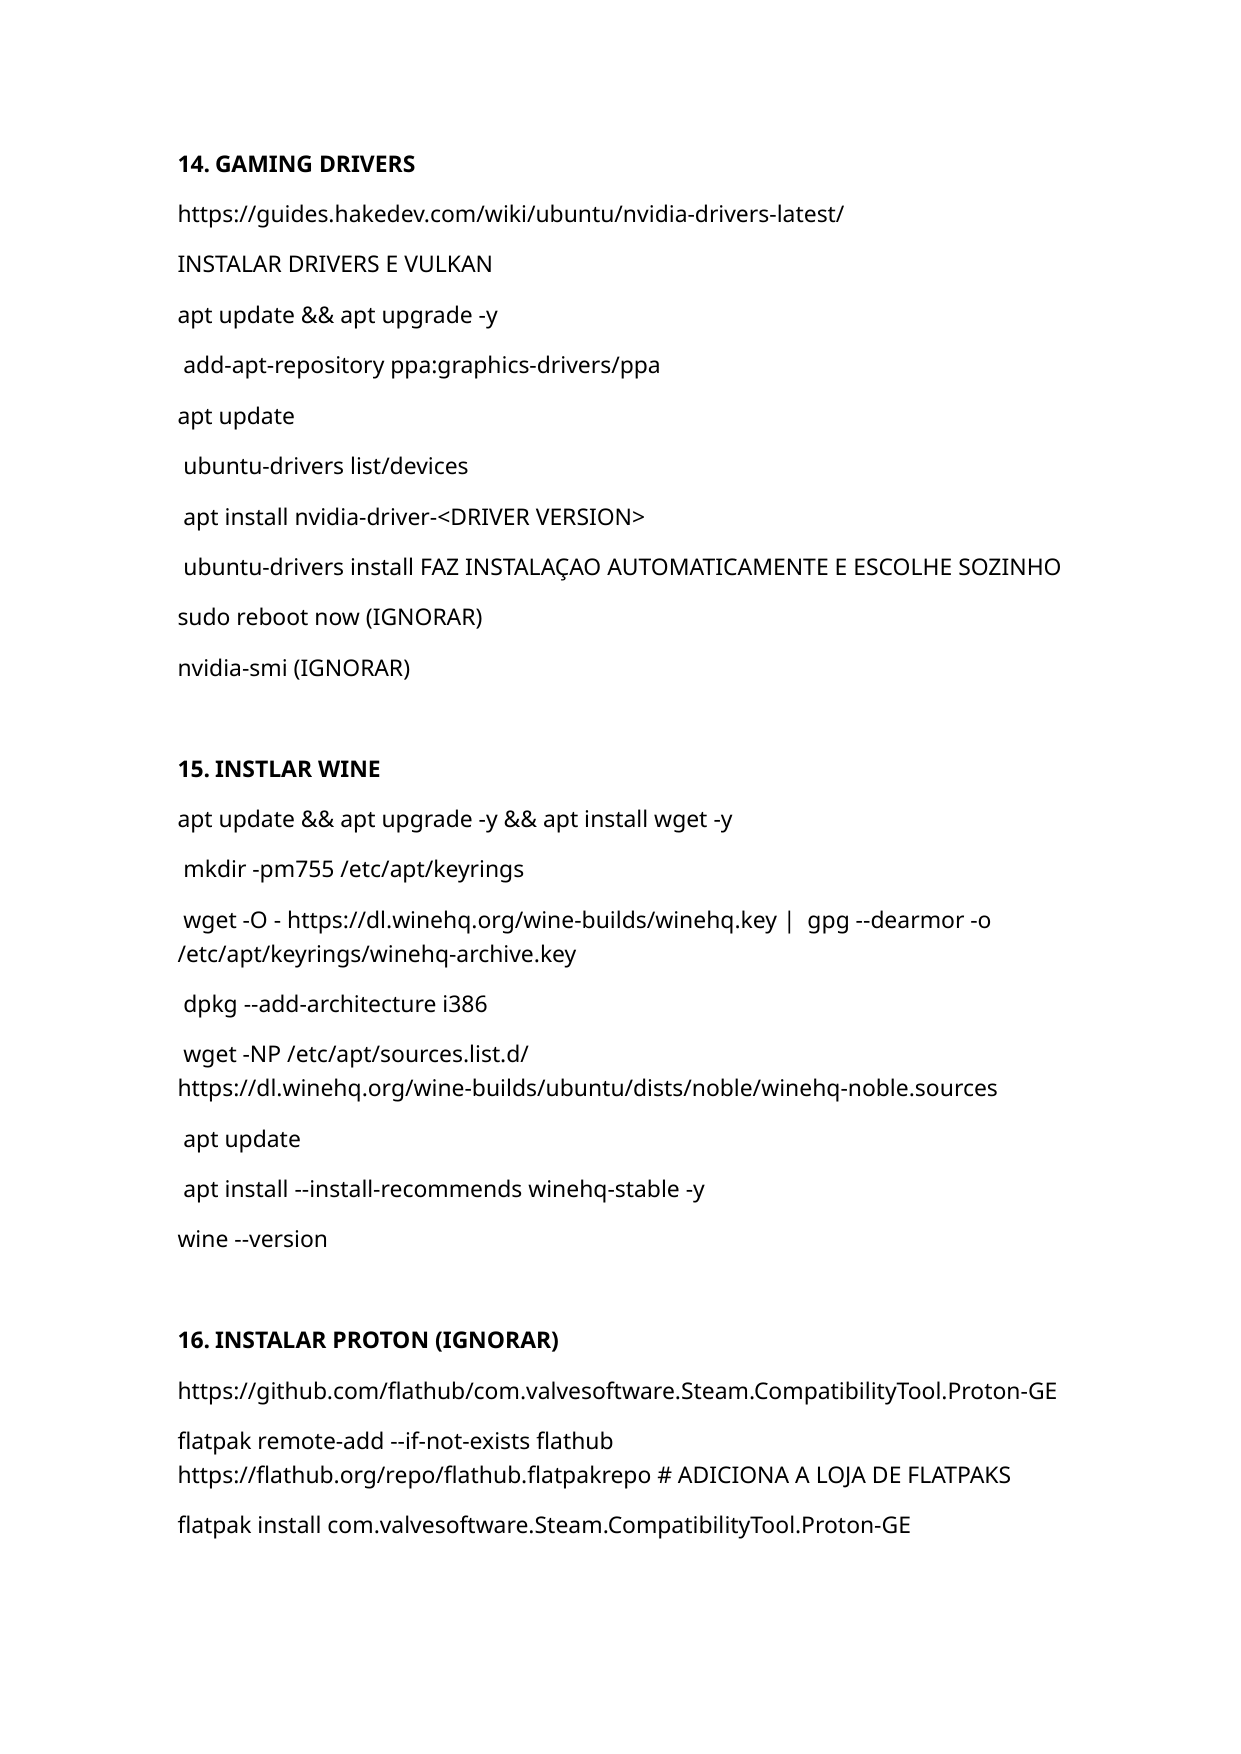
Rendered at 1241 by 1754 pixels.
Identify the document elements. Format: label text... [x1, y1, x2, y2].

list GAMING DRIVERS [177, 148, 1063, 179]
text nvidia-smi (IGNORAR) [177, 652, 1063, 683]
text apt update && apt upgrade -y && apt install wget -y [177, 803, 1063, 834]
text dpkg --add-architecture i386 [177, 988, 1063, 1019]
text flatpak install com.valvesoftware.Steam.CompatibilityTool.Proton-GE [177, 1509, 1063, 1541]
text wget -O - https://dl.winehq.org/wine-builds/winehq.key | gpg --dearmor -o /etc/apt/keyrings/winehq-archive.key [177, 904, 1063, 969]
list INSTLAR WINE [177, 753, 1063, 784]
text https://github.com/flathub/com.valvesoftware.Steam.CompatibilityTool.Proton-GE [177, 1375, 1063, 1406]
text flatpak remote-add --if-not-exists flathub https://flathub.org/repo/flathub.flatpakrepo # ADICIONA A LOJA DE FLATPAKS [177, 1425, 1063, 1490]
text https://guides.hakedev.com/wiki/ubuntu/nvidia-drivers-latest/ [177, 198, 1063, 229]
text apt update [177, 400, 1063, 431]
text wine --version [177, 1223, 1063, 1255]
text add-apt-repository ppa:graphics-drivers/ppa [177, 349, 1063, 381]
text wget -NP /etc/apt/sources.list.d/ https://dl.winehq.org/wine-builds/ubuntu/dists/noble/winehq-noble.sources [177, 1038, 1063, 1103]
text ubuntu-drivers list/devices [177, 450, 1063, 481]
list INSTALAR PROTON (IGNORAR) [177, 1324, 1063, 1356]
text sudo reboot now (IGNORAR) [177, 601, 1063, 633]
text apt update && apt upgrade -y [177, 299, 1063, 330]
text apt update [177, 1123, 1063, 1154]
text apt install --install-recommends winehq-stable -y [177, 1173, 1063, 1204]
text mkdir -pm755 /etc/apt/keyrings [177, 853, 1063, 885]
text ubuntu-drivers install FAZ INSTALAÇAO AUTOMATICAMENTE E ESCOLHE SOZINHO [177, 551, 1063, 582]
text INSTALAR DRIVERS E VULKAN [177, 248, 1063, 280]
text apt install nvidia-driver-<DRIVER VERSION> [177, 501, 1063, 532]
